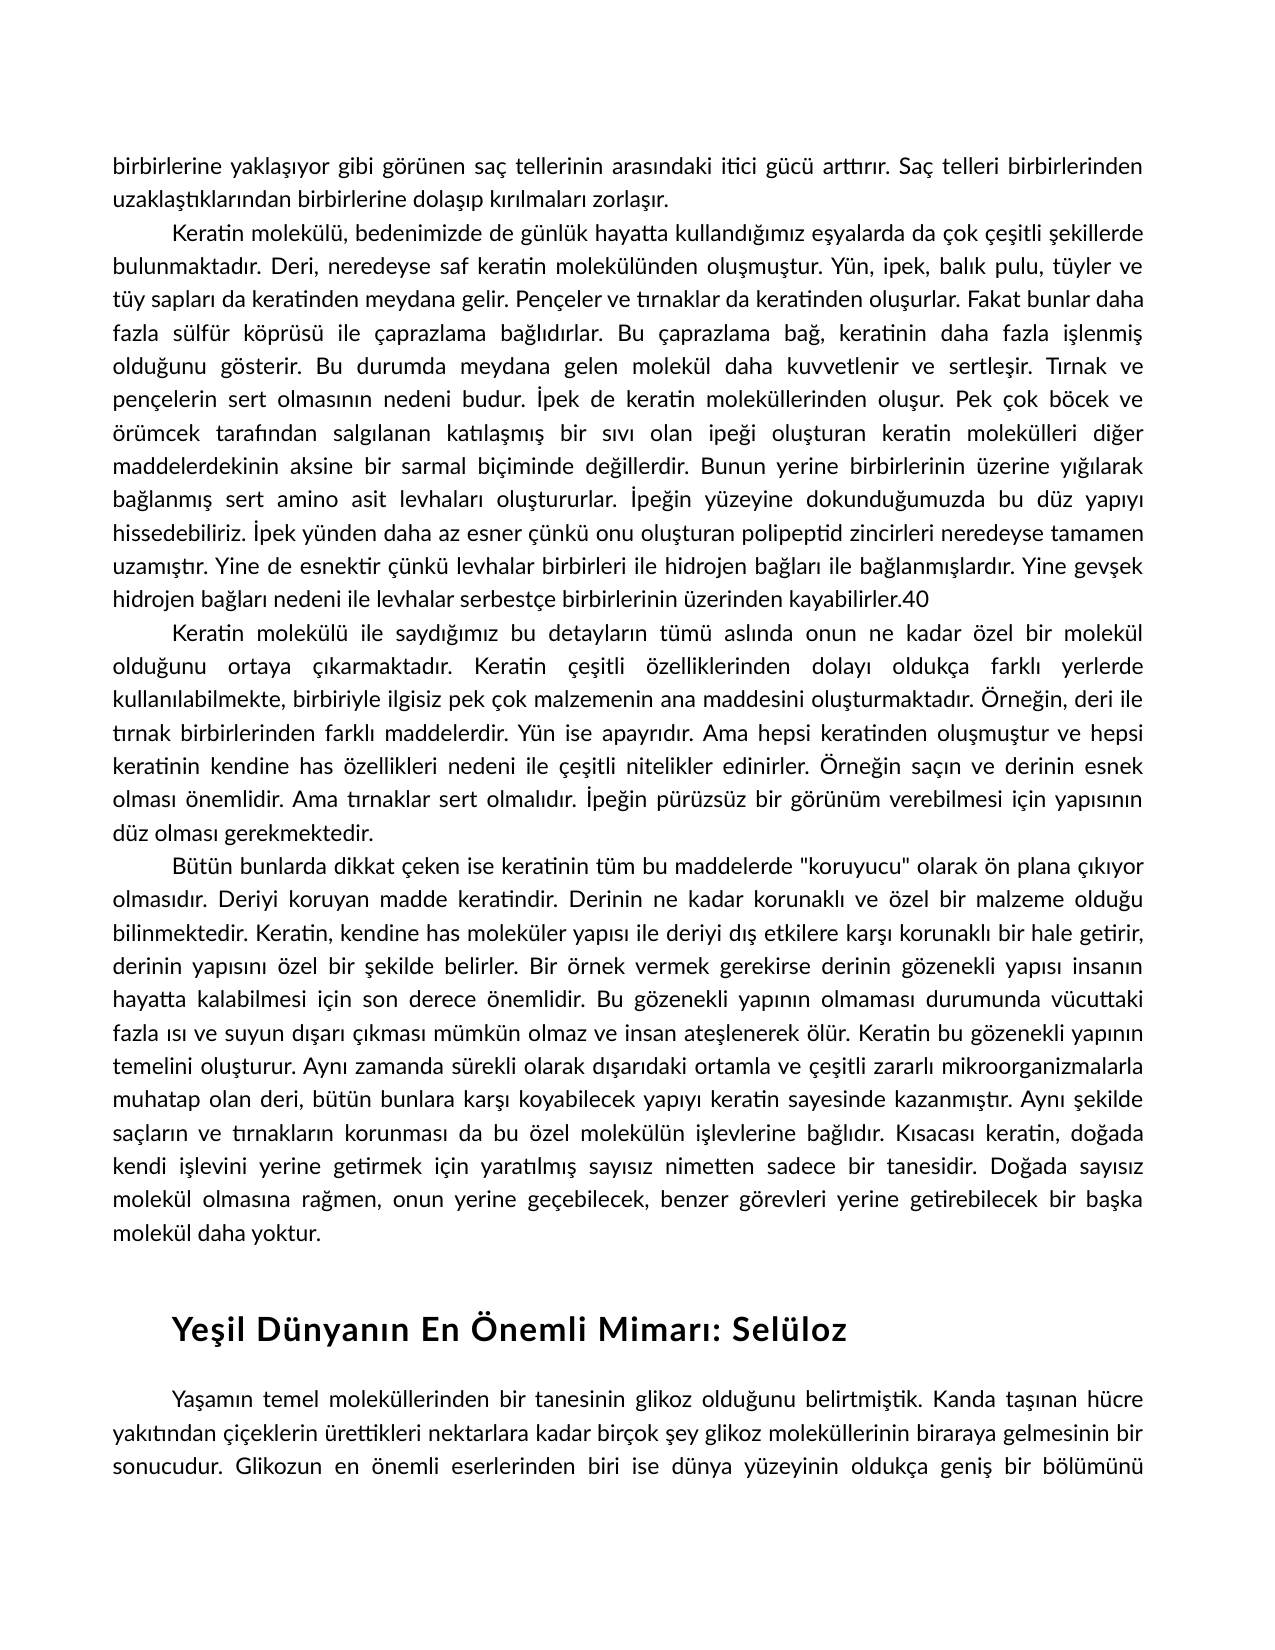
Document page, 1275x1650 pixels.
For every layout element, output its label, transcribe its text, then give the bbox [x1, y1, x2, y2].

text Bütün bunlarda dikkat çeken ise keratinin tüm bu maddelerde "koruyucu" olarak ön plana çıkıyor olmasıdır. Deriyi koruyan madde keratindir. Derinin ne kadar korunaklı ve özel bir malzeme olduğu bilinmektedir. Keratin, kendine has moleküler yapısı ile deriyi dış etkilere karşı korunaklı bir hale getirir, derinin yapısını özel bir şekilde belirler. Bir örnek vermek gerekirse derinin gözenekli yapısı insanın hayatta kalabilmesi için son derece önemlidir. Bu gözenekli yapının olmaması durumunda vücuttaki fazla ısı ve suyun dışarı çıkması mümkün olmaz ve insan ateşlenerek ölür. Keratin bu gözenekli yapının temelini oluşturur. Aynı zamanda sürekli olarak dışarıdaki ortamla ve çeşitli zararlı mikroorganizmalarla muhatap olan deri, bütün bunlara karşı koyabilecek yapıyı keratin sayesinde kazanmıştır. Aynı şekilde saçların ve tırnakların korunması da bu özel molekülün işlevlerine bağlıdır. Kısacası keratin, doğada kendi işlevini yerine getirmek için yaratılmış sayısız nimetten sadece bir tanesidir. Doğada sayısız molekül olmasına rağmen, onun yerine geçebilecek, benzer görevleri yerine getirebilecek bir başka molekül daha yoktur. [112, 848, 1145, 1248]
text Keratin molekülü ile saydığımız bu detayların tümü aslında onun ne kadar özel bir molekül olduğunu ortaya çıkarmaktadır. Keratin çeşitli özelliklerinden dolayı oldukça farklı yerlerde kullanılabilmekte, birbiriyle ilgisiz pek çok malzemenin ana maddesini oluşturmaktadır. Örneğin, deri ile tırnak birbirlerinden farklı maddelerdir. Yün ise apayrıdır. Ama hepsi keratinden oluşmuştur ve hepsi keratinin kendine has özellikleri nedeni ile çeşitli nitelikler edinirler. Örneğin saçın ve derinin esnek olması önemlidir. Ama tırnaklar sert olmalıdır. İpeğin pürüzsüz bir görünüm verebilmesi için yapısının düz olması gerekmektedir. [112, 614, 1145, 848]
text birbirlerine yaklaşıyor gibi görünen saç tellerinin arasındaki itici gücü arttırır. Saç telleri birbirlerinden uzaklaştıklarından birbirlerine dolaşıp kırılmaları zorlaşır. [112, 148, 1145, 214]
text Yaşamın temel moleküllerinden bir tanesinin glikoz olduğunu belirtmiştik. Kanda taşınan hücre yakıtından çiçeklerin ürettikleri nektarlara kadar birçok şey glikoz moleküllerinin biraraya gelmesinin bir sonucudur. Glikozun en önemli eserlerinden biri ise dünya yüzeyinin oldukça geniş bir bölümünü [112, 1381, 1145, 1481]
text Keratin molekülü, bedenimizde de günlük hayatta kullandığımız eşyalarda da çok çeşitli şekillerde bulunmaktadır. Deri, neredeyse saf keratin molekülünden oluşmuştur. Yün, ipek, balık pulu, tüyler ve tüy sapları da keratinden meydana gelir. Pençeler ve tırnaklar da keratinden oluşurlar. Fakat bunlar daha fazla sülfür köprüsü ile çaprazlama bağlıdırlar. Bu çaprazlama bağ, keratinin daha fazla işlenmiş olduğunu gösterir. Bu durumda meydana gelen molekül daha kuvvetlenir ve sertleşir. Tırnak ve pençelerin sert olmasının nedeni budur. İpek de keratin moleküllerinden oluşur. Pek çok böcek ve örümcek tarafından salgılanan katılaşmış bir sıvı olan ipeği oluşturan keratin molekülleri diğer maddelerdekinin aksine bir sarmal biçiminde değillerdir. Bunun yerine birbirlerinin üzerine yığılarak bağlanmış sert amino asit levhaları oluştururlar. İpeğin yüzeyine dokunduğumuzda bu düz yapıyı hissedebiliriz. İpek yünden daha az esner çünkü onu oluşturan polipeptid zincirleri neredeyse tamamen uzamıştır. Yine de esnektir çünkü levhalar birbirleri ile hidrojen bağları ile bağlanmışlardır. Yine gevşek hidrojen bağları nedeni ile levhalar serbestçe birbirlerinin üzerinden kayabilirler.40 [112, 214, 1145, 614]
text Yeşil Dünyanın En Önemli Mimarı: Selüloz [112, 1314, 1145, 1348]
